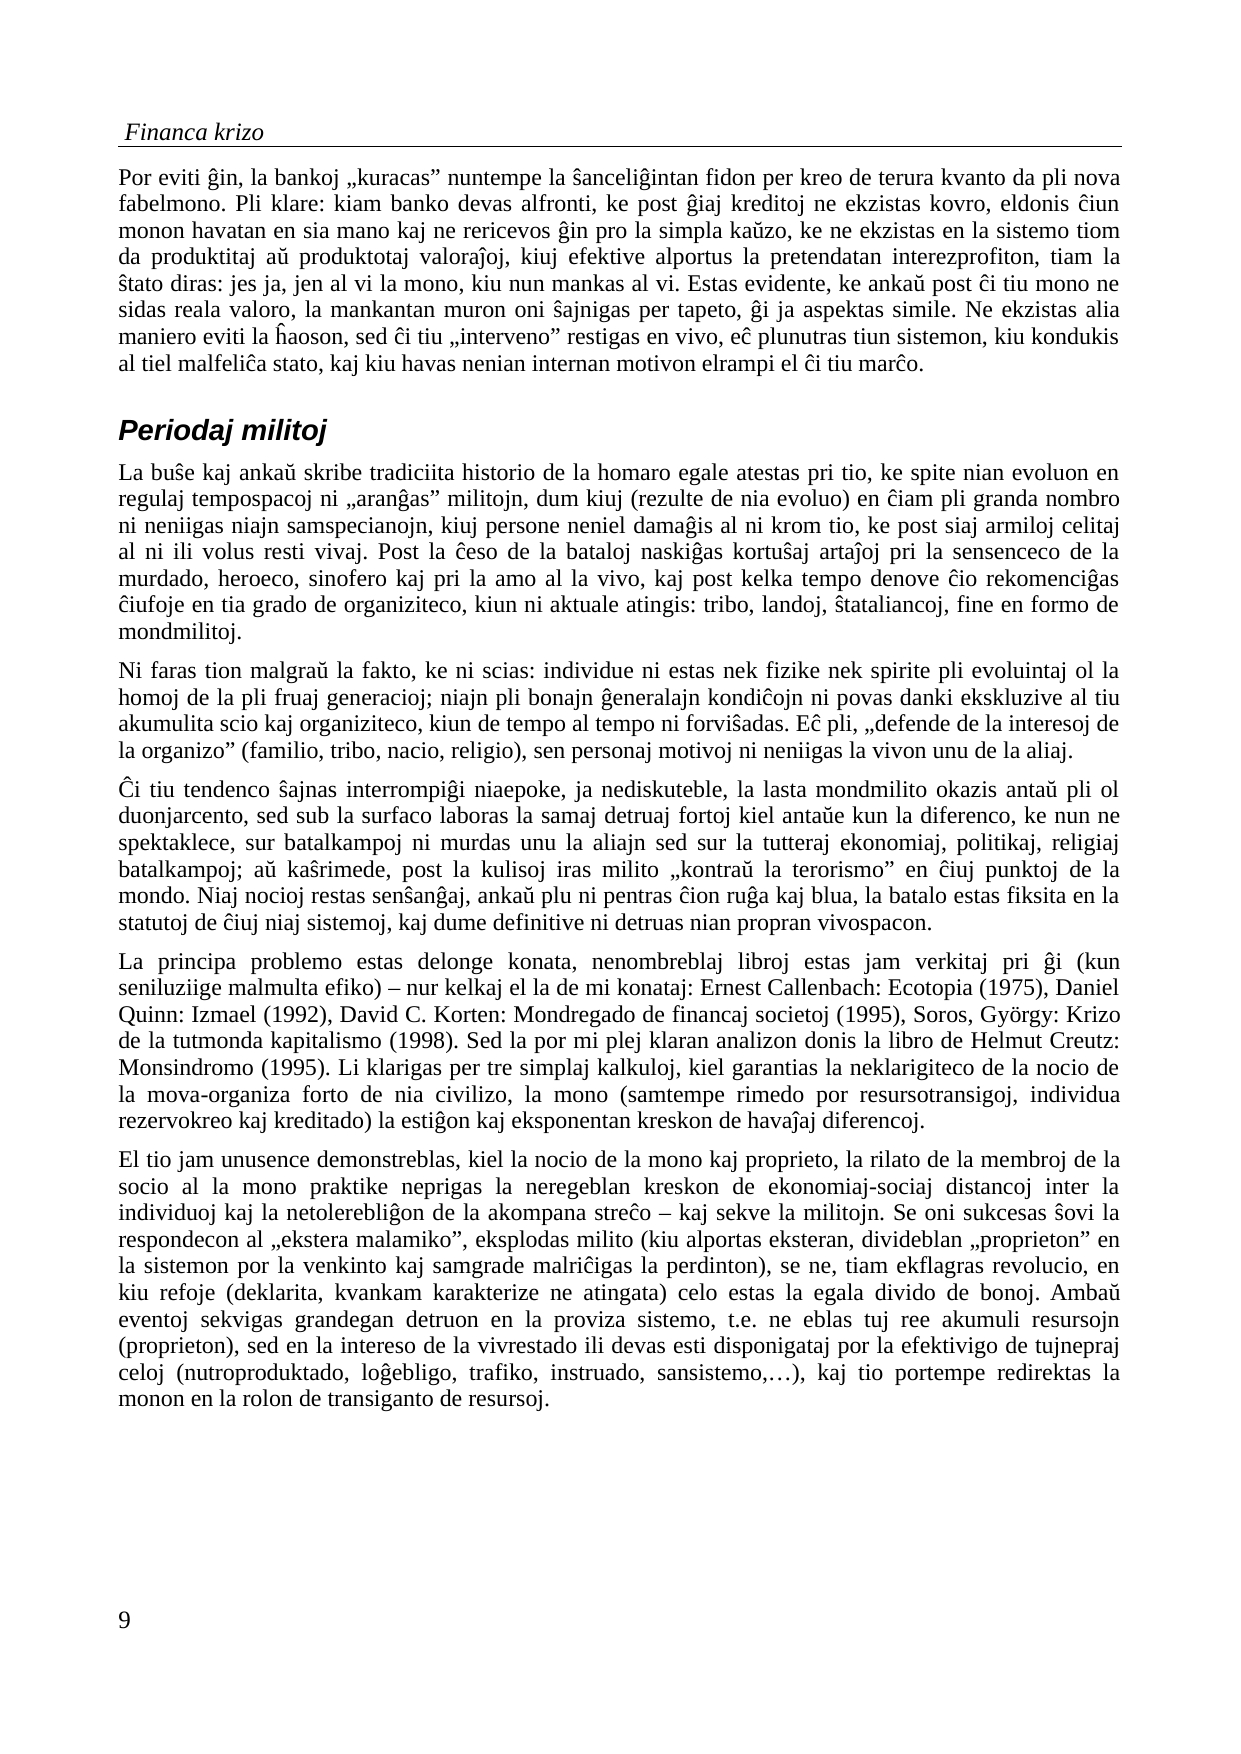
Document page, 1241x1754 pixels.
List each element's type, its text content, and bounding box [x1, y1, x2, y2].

subtitle Periodaj militoj [118, 414, 1122, 446]
text Ĉi tiu tendenco ŝajnas interrompiĝi niaepoke, ja nediskuteble, la lasta mondmilito okazis antaŭ pli ol duonjarcento, sed sub la surfaco laboras la samaj detruaj fortoj kiel antaŭe kun la diferenco, ke nun ne spektaklece, sur batalkampoj ni murdas unu la aliajn sed sur la tutteraj ekonomiaj, politikaj, religiaj batalkampoj; aŭ kaŝrimede, post la kulisoj iras milito „kontraŭ la terorismo” en ĉiuj punktoj de la mondo. Niaj nocioj restas senŝanĝaj, ankaŭ plu ni pentras ĉion ruĝa kaj blua, la batalo estas fiksita en la statutoj de ĉiuj niaj sistemoj, kaj dume definitive ni detruas nian propran vivospacon. [118, 776, 1122, 935]
text Por eviti ĝin, la bankoj „kuracas” nuntempe la ŝanceliĝintan fidon per kreo de terura kvanto da pli nova fabelmono. Pli klare: kiam banko devas alfronti, ke post ĝiaj kreditoj ne ekzistas kovro, eldonis ĉiun monon havatan en sia mano kaj ne rericevos ĝin pro la simpla kaŭzo, ke ne ekzistas en la sistemo tiom da produktitaj aŭ produktotaj valoraĵoj, kiuj efektive alportus la pretendatan interezprofiton, tiam la ŝtato diras: jes ja, jen al vi la mono, kiu nun mankas al vi. Estas evidente, ke ankaŭ post ĉi tiu mono ne sidas reala valoro, la mankantan muron oni ŝajnigas per tapeto, ĝi ja aspektas simile. Ne ekzistas alia maniero eviti la ĥaoson, sed ĉi tiu „interveno” restigas en vivo, eĉ plunutras tiun sistemon, kiu kondukis al tiel malfeliĉa stato, kaj kiu havas nenian internan motivon elrampi el ĉi tiu marĉo. [118, 164, 1122, 376]
text Ni faras tion malgraŭ la fakto, ke ni scias: individue ni estas nek fizike nek spirite pli evoluintaj ol la homoj de la pli fruaj generacioj; niajn pli bonajn ĝeneralajn kondiĉojn ni povas danki ekskluzive al tiu akumulita scio kaj organiziteco, kiun de tempo al tempo ni forviŝadas. Eĉ pli, „defende de la interesoj de la organizo” (familio, tribo, nacio, religio), sen personaj motivoj ni neniigas la vivon unu de la aliaj. [118, 657, 1122, 763]
text El tio jam unusence demonstreblas, kiel la nocio de la mono kaj proprieto, la rilato de la membroj de la socio al la mono praktike neprigas la neregeblan kreskon de ekonomiaj-sociaj distancoj inter la individuoj kaj la netolerebliĝon de la akompana streĉo – kaj sekve la militojn. Se oni sukcesas ŝovi la respondecon al „ekstera malamiko”, eksplodas milito (kiu alportas eksteran, divideblan „proprieton” en la sistemon por la venkinto kaj samgrade malriĉigas la perdinton), se ne, tiam ekflagras revolucio, en kiu refoje (deklarita, kvankam karakterize ne atingata) celo estas la egala divido de bonoj. Ambaŭ eventoj sekvigas grandegan detruon en la proviza sistemo, t.e. ne eblas tuj ree akumuli resursojn (proprieton), sed en la intereso de la vivrestado ili devas esti disponigataj por la efektivigo de tujnepraj celoj (nutroproduktado, loĝebligo, trafiko, instruado, sansistemo,…), kaj tio portempe redirektas la monon en la rolon de transiganto de resursoj. [118, 1146, 1122, 1412]
text La buŝe kaj ankaŭ skribe tradiciita historio de la homaro egale atestas pri tio, ke spite nian evoluon en regulaj tempospacoj ni „aranĝas” militojn, dum kiuj (rezulte de nia evoluo) en ĉiam pli granda nombro ni neniigas niajn samspecianojn, kiuj persone neniel damaĝis al ni krom tio, ke post siaj armiloj celitaj al ni ili volus resti vivaj. Post la ĉeso de la bataloj naskiĝas kortuŝaj artaĵoj pri la sensenceco de la murdado, heroeco, sinofero kaj pri la amo al la vivo, kaj post kelka tempo denove ĉio rekomenciĝas ĉiufoje en tia grado de organiziteco, kiun ni aktuale atingis: tribo, landoj, ŝtataliancoj, fine en formo de mondmilitoj. [118, 459, 1122, 645]
text La principa problemo estas delonge konata, nenombreblaj libroj estas jam verkitaj pri ĝi (kun seniluziige malmulta efiko) – nur kelkaj el la de mi konataj: Ernest Callenbach: Ecotopia (1975), Daniel Quinn: Izmael (1992), David C. Korten: Mondregado de financaj societoj (1995), Soros, György: Krizo de la tutmonda kapitalismo (1998). Sed la por mi plej klaran analizon donis la libro de Helmut Creutz: Monsindromo (1995). Li klarigas per tre simplaj kalkuloj, kiel garantias la neklarigiteco de la nocio de la mova-organiza forto de nia civilizo, la mono (samtempe rimedo por resursotransigoj, individua rezervokreo kaj kreditado) la estiĝon kaj eksponentan kreskon de havaĵaj diferencoj. [118, 948, 1122, 1134]
